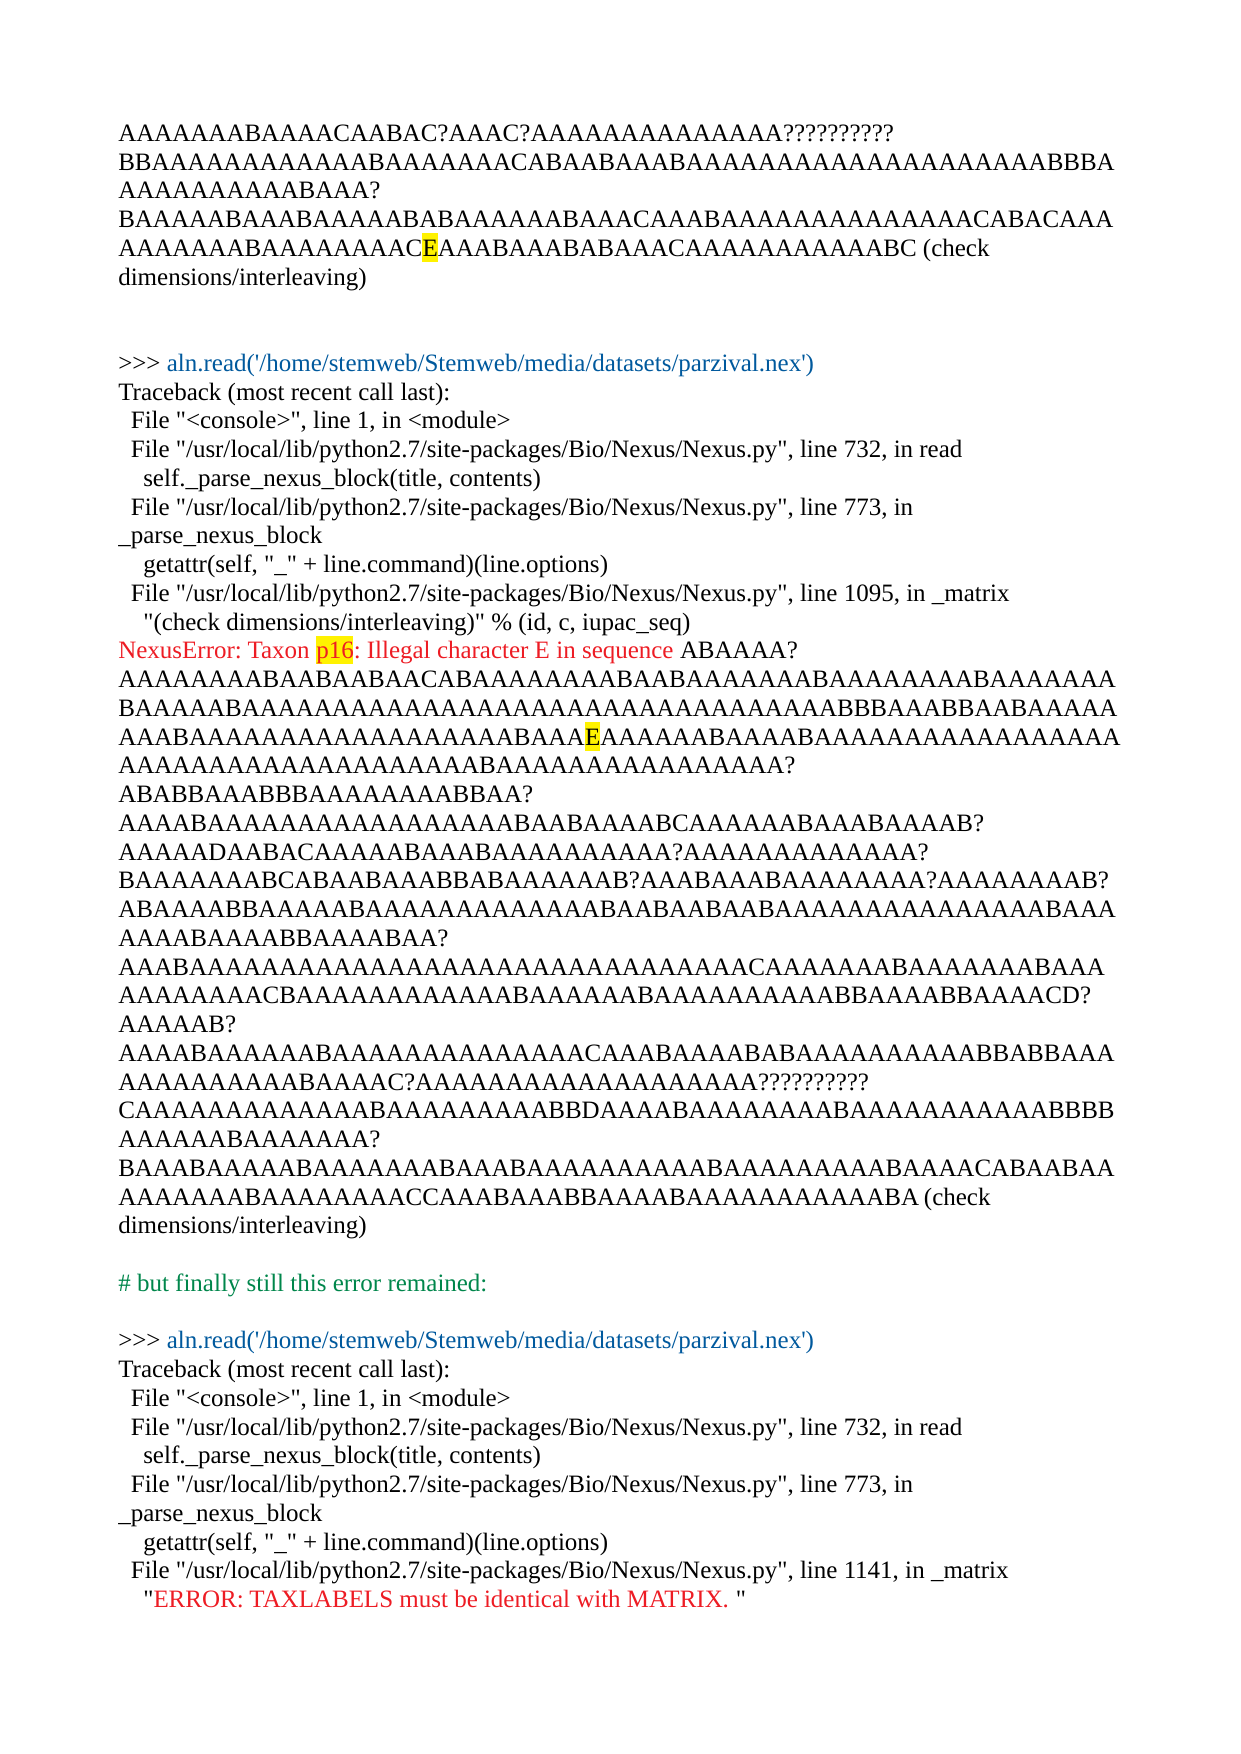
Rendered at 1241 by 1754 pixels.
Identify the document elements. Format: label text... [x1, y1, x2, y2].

text File "/usr/local/lib/python2.7/site-packages/Bio/Nexus/Nexus.py", line 1095, in _matrix [118, 578, 1122, 607]
text File "/usr/local/lib/python2.7/site-packages/Bio/Nexus/Nexus.py", line 1141, in _matrix [118, 1556, 1122, 1584]
text AAAAAAABAAAACAABAC?AAAC?AAAAAAAAAAAAAA??????????BBAAAAAAAAAAAABAAAAAAACABAABAAABAAAAAAAAAAAAAAAAAAAABBBAAAAAAAAAAABAAA?BAAAAABAAABAAAAABABAAAAAABAAACAAABAAAAAAAAAAAAAACABACAAAAAAAAAABAAAAAAAACEAAABAAABABAAACAAAAAAAAAAABC (check dimensions/interleaving) [118, 118, 1122, 291]
text NexusError: Taxon p16: Illegal character E in sequence ABAAAA?AAAAAAAABAABAABAACABAAAAAAAABAABAAAAAAABAAAAAAAABAAAAAAABAAAAABAAAAAAAAAAAAAAAAAAAAAAAAAAAAAAAAABBBAAABBAABAAAAAAAABAAAAAAAAAAAAAAAAAABAAAEAAAAAABAAAABAAAAAAAAAAAAAAAAAAAAAAAAAAAAAAAAAAAAABAAAAAAAAAAAAAAAA?ABABBAAABBBAAAAAAAABBAA?AAAABAAAAAAAAAAAAAAAAABAABAAAABCAAAAAABAAABAAAAB?AAAAADAABACAAAAABAAABAAAAAAAAAA?AAAAAAAAAAAAA?BAAAAAAABCABAABAAABBABAAAAAAB?AAABAAABAAAAAAAA?AAAAAAAAB?ABAAAABBAAAAABAAAAAAAAAAAAABAABAABAABAAAAAAAAAAAAAAABAAAAAAABAAAABBAAAABAA?AAABAAAAAAAAAAAAAAAAAAAAAAAAAAAAAAACAAAAAAABAAAAAAABAAAAAAAAAAACBAAAAAAAAAAAABAAAAAABAAAAAAAAAABBAAAABBAAAACD?AAAAAB?AAAABAAAAAABAAAAAAAAAAAAAACAAABAAAABABAAAAAAAAAABBABBAAAAAAAAAAAAABAAAAC?AAAAAAAAAAAAAAAAAAA??????????CAAAAAAAAAAAAABAAAAAAAAABBDAAAABAAAAAAAABAAAAAAAAAAABBBBAAAAAABAAAAAAA?BAAABAAAAABAAAAAAABAAABAAAAAAAAAABAAAAAAAAABAAAACABAABAAAAAAAAABAAAAAAAACCAAABAAABBAAAABAAAAAAAAAAABA (check dimensions/interleaving) [118, 636, 1122, 1239]
text "ERROR: TAXLABELS must be identical with MATRIX. " [118, 1584, 1122, 1613]
text getattr(self, "_" + line.command)(line.options) [118, 549, 1122, 578]
text File "/usr/local/lib/python2.7/site-packages/Bio/Nexus/Nexus.py", line 773, in _parse_nexus_block [118, 1469, 1122, 1527]
text File "<console>", line 1, in <module> [118, 406, 1122, 434]
text File "/usr/local/lib/python2.7/site-packages/Bio/Nexus/Nexus.py", line 732, in read [118, 434, 1122, 463]
text Traceback (most recent call last): [118, 1354, 1122, 1383]
text File "/usr/local/lib/python2.7/site-packages/Bio/Nexus/Nexus.py", line 732, in read [118, 1412, 1122, 1441]
text "(check dimensions/interleaving)" % (id, c, iupac_seq) [118, 607, 1122, 636]
text # but finally still this error remained: [118, 1268, 1122, 1297]
text self._parse_nexus_block(title, contents) [118, 1441, 1122, 1469]
text >>> aln.read('/home/stemweb/Stemweb/media/datasets/parzival.nex') [118, 1326, 1122, 1354]
text >>> aln.read('/home/stemweb/Stemweb/media/datasets/parzival.nex') [118, 348, 1122, 377]
text self._parse_nexus_block(title, contents) [118, 463, 1122, 492]
text File "<console>", line 1, in <module> [118, 1383, 1122, 1412]
text Traceback (most recent call last): [118, 377, 1122, 406]
text File "/usr/local/lib/python2.7/site-packages/Bio/Nexus/Nexus.py", line 773, in _parse_nexus_block [118, 492, 1122, 549]
text getattr(self, "_" + line.command)(line.options) [118, 1527, 1122, 1556]
